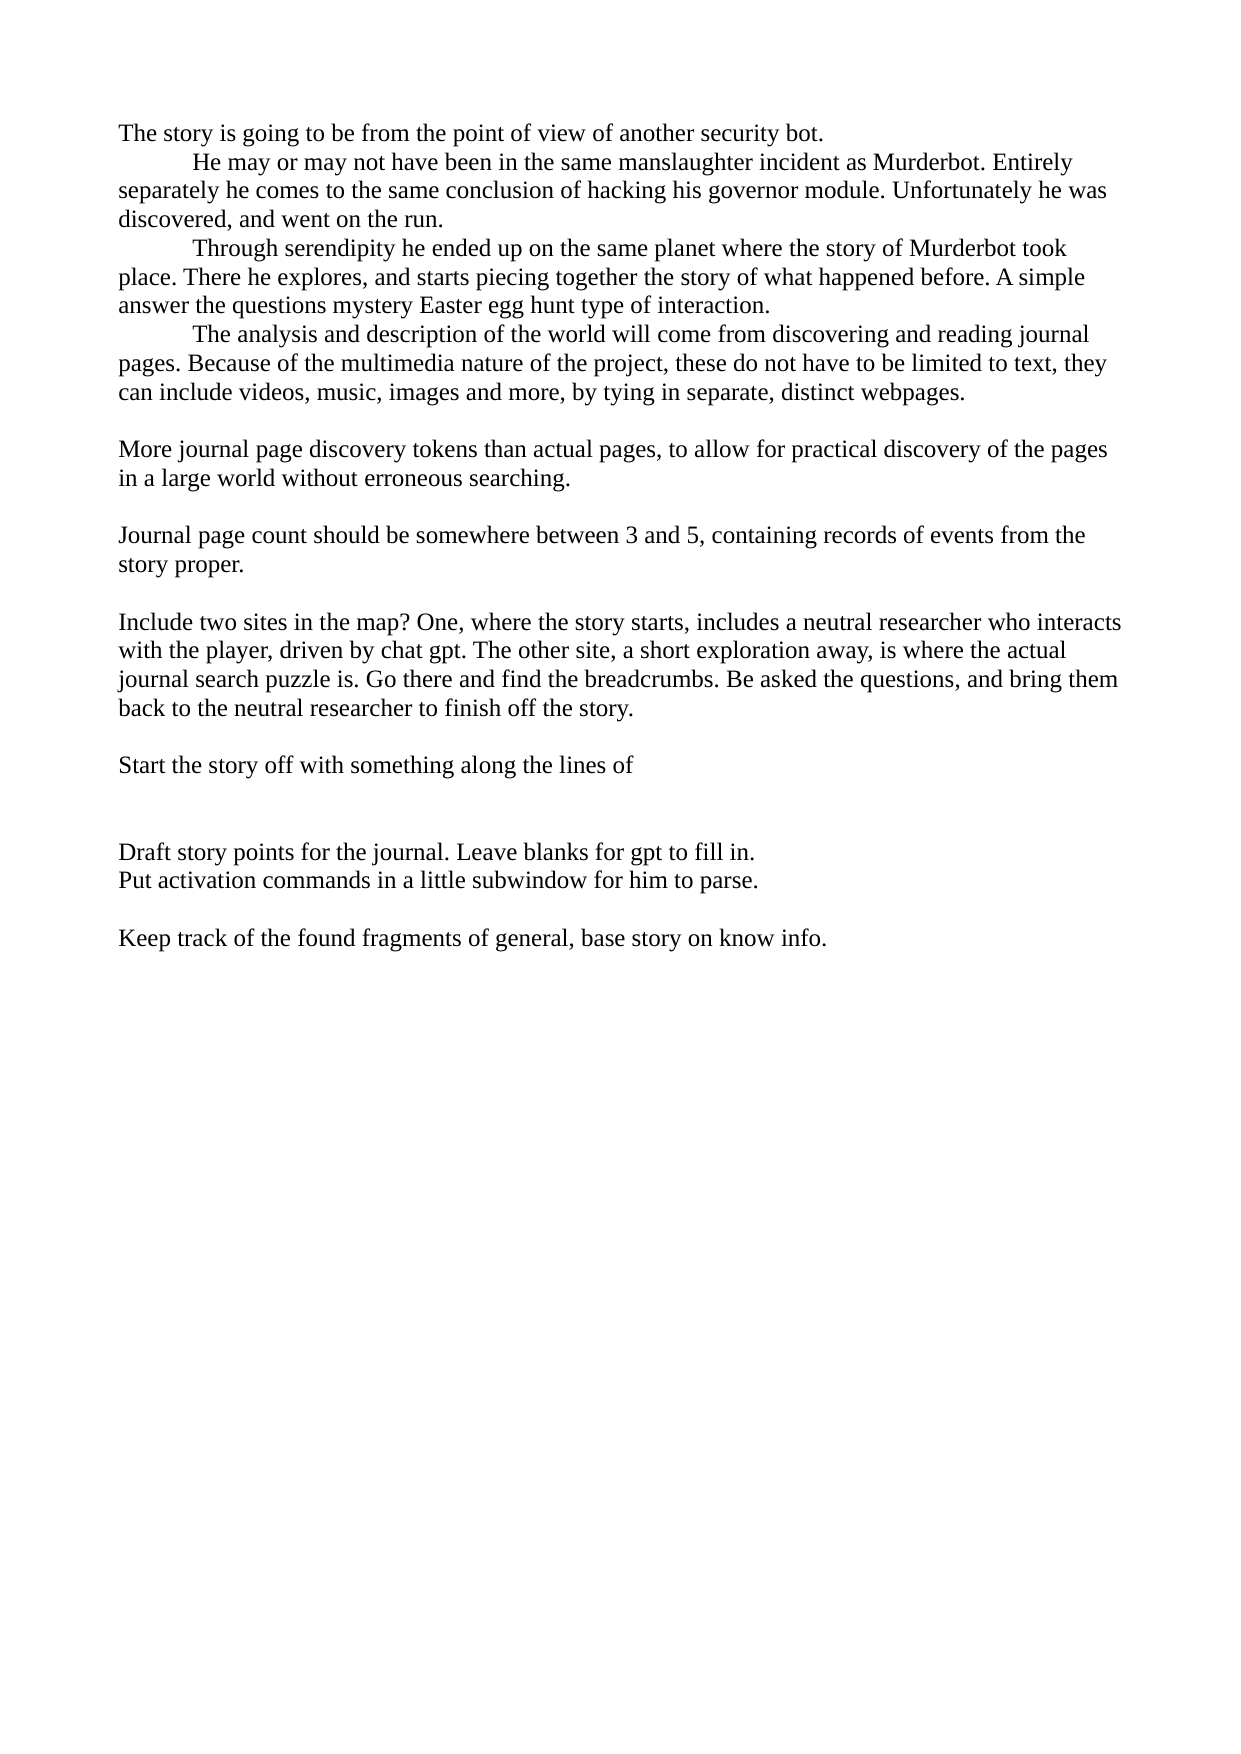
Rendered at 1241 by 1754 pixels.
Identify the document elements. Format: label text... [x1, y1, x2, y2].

text The analysis and description of the world will come from discovering and reading journal pages. Because of the multimedia nature of the project, these do not have to be limited to text, they can include videos, music, images and more, by tying in separate, distinct webpages. [118, 319, 1122, 406]
text Draft story points for the journal. Leave blanks for gpt to fill in. [118, 837, 1122, 866]
text He may or may not have been in the same manslaughter incident as Murderbot. Entirely separately he comes to the same conclusion of hacking his governor module. Unfortunately he was discovered, and went on the run. [118, 147, 1122, 233]
text Include two sites in the map? One, where the story starts, includes a neutral researcher who interacts with the player, driven by chat gpt. The other site, a short exploration away, is where the actual journal search puzzle is. Go there and find the breadcrumbs. Be asked the questions, and bring them back to the neutral researcher to finish off the story. [118, 607, 1122, 722]
text Through serendipity he ended up on the same planet where the story of Murderbot took place. There he explores, and starts piecing together the story of what happened before. A simple answer the questions mystery Easter egg hunt type of interaction. [118, 233, 1122, 319]
text Keep track of the found fragments of general, base story on know info. [118, 923, 1122, 952]
text The story is going to be from the point of view of another security bot. [118, 118, 1122, 147]
text Put activation commands in a little subwindow for him to parse. [118, 866, 1122, 894]
text Journal page count should be somewhere between 3 and 5, containing records of events from the story proper. [118, 521, 1122, 578]
text More journal page discovery tokens than actual pages, to allow for practical discovery of the pages in a large world without erroneous searching. [118, 406, 1122, 492]
text Start the story off with something along the lines of [118, 751, 1122, 779]
